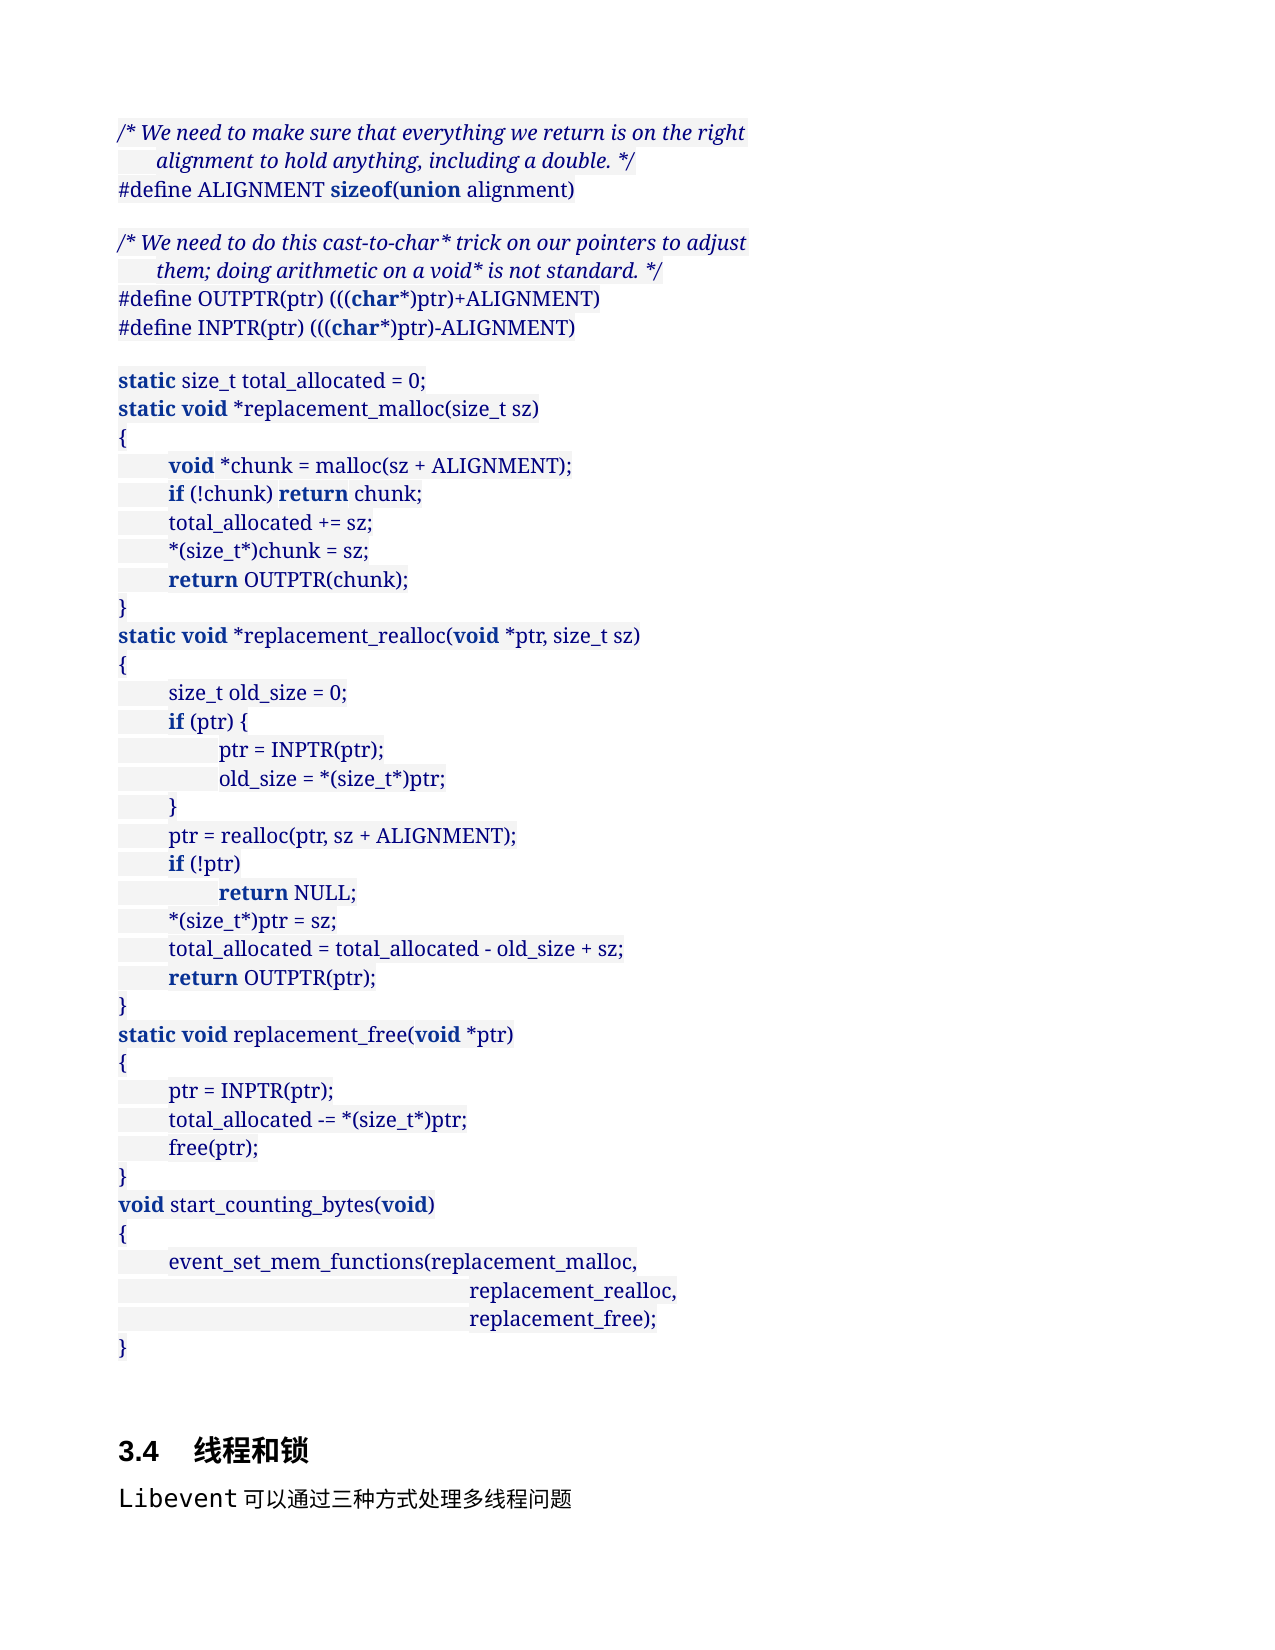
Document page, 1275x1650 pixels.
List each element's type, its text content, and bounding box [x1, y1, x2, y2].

text free(ptr); [118, 1133, 1157, 1162]
text /* We need to do this cast-to-char* trick on our pointers to adjust [118, 228, 1157, 256]
text static void *replacement_malloc(size_t sz) [118, 394, 1157, 423]
text return NULL; [118, 878, 1157, 906]
subtitle 线程和锁 [118, 1428, 1157, 1470]
text #define OUTPTR(ptr) (((char*)ptr)+ALIGNMENT) [118, 284, 1157, 313]
text void start_counting_bytes(void) [118, 1190, 1157, 1219]
text if (ptr) { [118, 707, 1157, 735]
text static size_t total_allocated = 0; [118, 366, 1157, 394]
text old_size = *(size_t*)ptr; [118, 764, 1157, 792]
text return OUTPTR(chunk); [118, 565, 1157, 593]
text return OUTPTR(ptr); [118, 963, 1157, 991]
text /* We need to make sure that everything we return is on the right [118, 118, 1157, 147]
text total_allocated = total_allocated - old_size + sz; [118, 934, 1157, 963]
text if (!chunk) return chunk; [118, 479, 1157, 508]
text { [118, 650, 1157, 678]
text total_allocated += sz; [118, 508, 1157, 536]
text ptr = realloc(ptr, sz + ALIGNMENT); [118, 821, 1157, 849]
text } [118, 792, 1157, 821]
text #define INPTR(ptr) (((char*)ptr)-ALIGNMENT) [118, 313, 1157, 341]
text { [118, 423, 1157, 451]
text { [118, 1219, 1157, 1247]
text them; doing arithmetic on a void* is not standard. */ [118, 256, 1157, 284]
text } [118, 1333, 1157, 1361]
text *(size_t*)ptr = sz; [118, 906, 1157, 934]
text replacement_free); [118, 1304, 1157, 1333]
text Libevent可以通过三种方式处理多线程问题 [118, 1482, 1157, 1514]
text ptr = INPTR(ptr); [118, 1077, 1157, 1105]
text if (!ptr) [118, 849, 1157, 878]
text void *chunk = malloc(sz + ALIGNMENT); [118, 451, 1157, 479]
text size_t old_size = 0; [118, 678, 1157, 707]
text replacement_realloc, [118, 1276, 1157, 1304]
text } [118, 1162, 1157, 1190]
text } [118, 991, 1157, 1020]
text } [118, 593, 1157, 622]
text static void replacement_free(void *ptr) [118, 1020, 1157, 1048]
text static void *replacement_realloc(void *ptr, size_t sz) [118, 622, 1157, 650]
text alignment to hold anything, including a double. */ [118, 147, 1157, 175]
text total_allocated -= *(size_t*)ptr; [118, 1105, 1157, 1133]
text #define ALIGNMENT sizeof(union alignment) [118, 175, 1157, 203]
text event_set_mem_functions(replacement_malloc, [118, 1247, 1157, 1276]
text *(size_t*)chunk = sz; [118, 536, 1157, 565]
text { [118, 1048, 1157, 1077]
text ptr = INPTR(ptr); [118, 735, 1157, 764]
